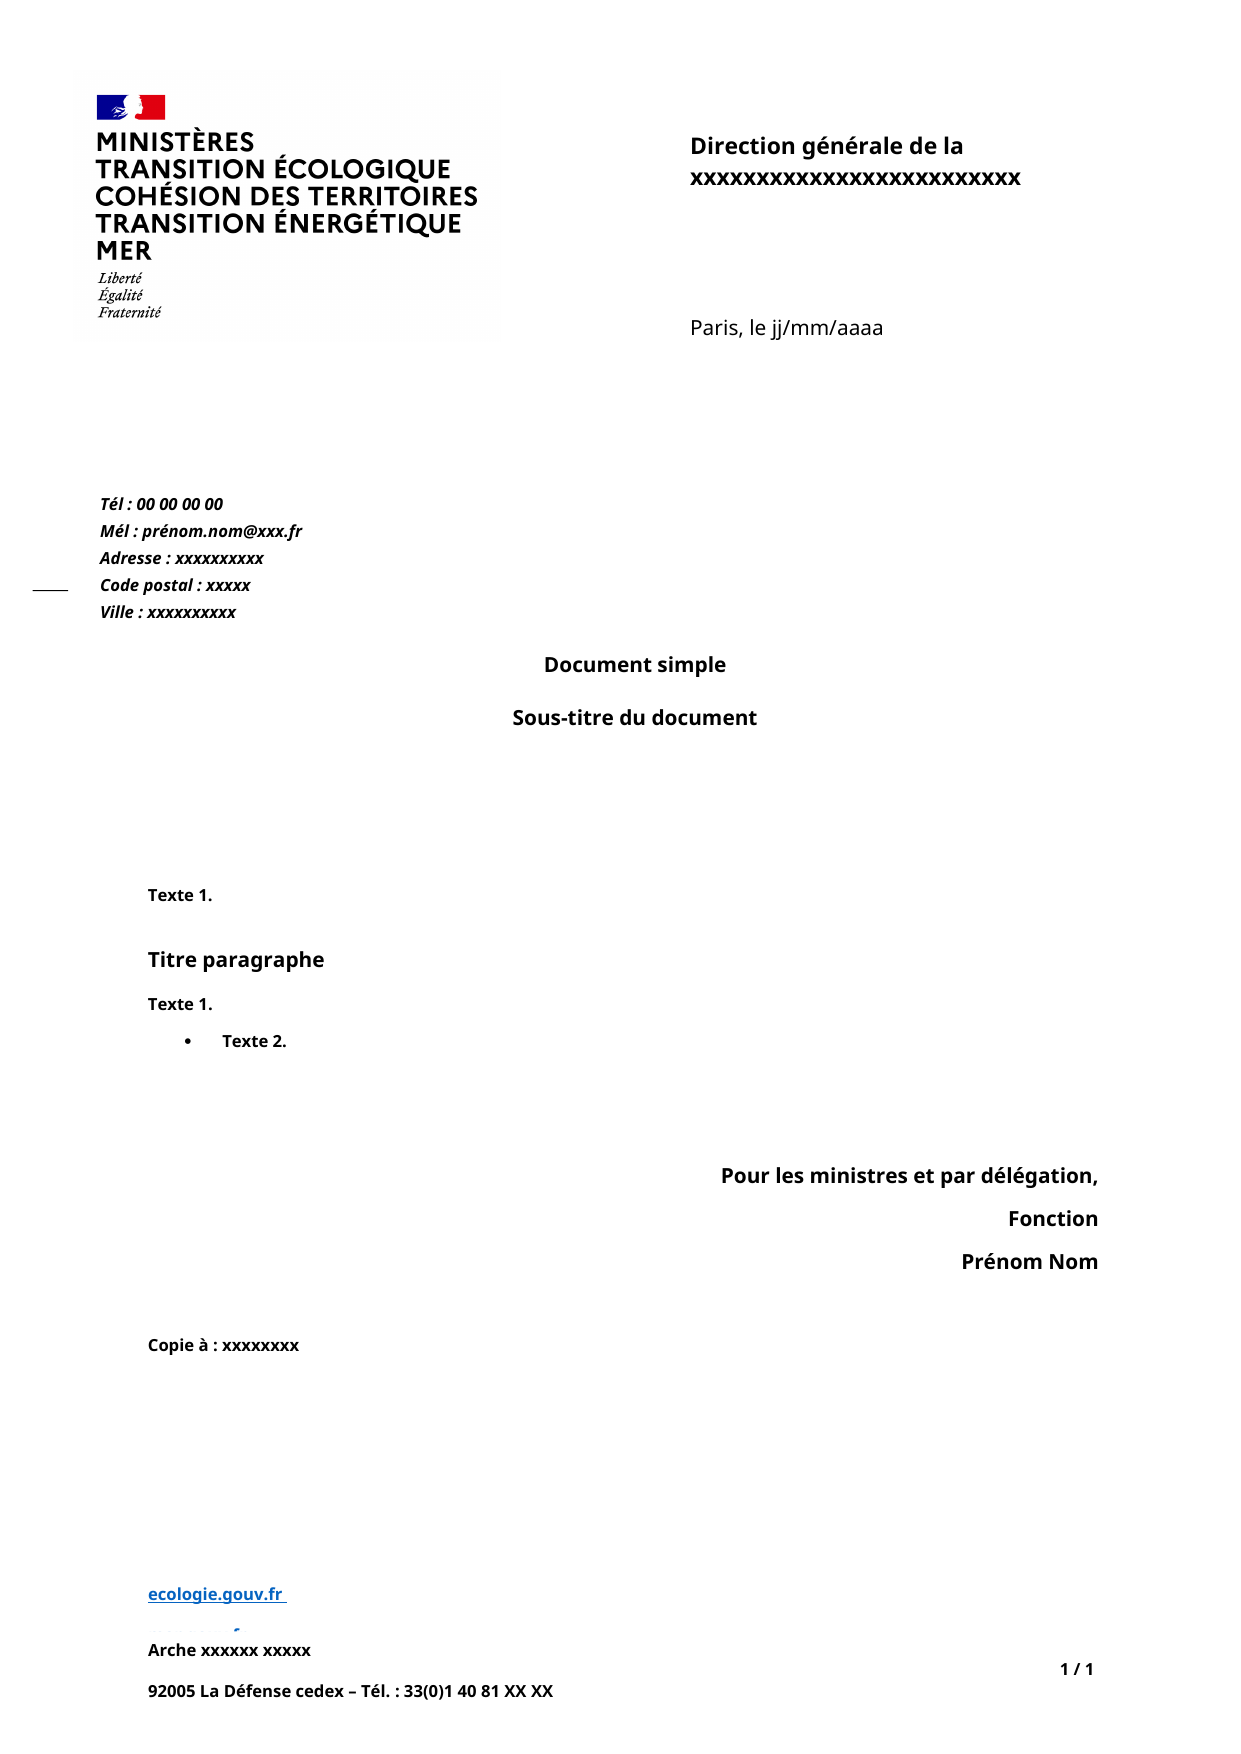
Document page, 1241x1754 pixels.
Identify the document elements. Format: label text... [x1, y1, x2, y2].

text Texte 1. [148, 883, 1098, 906]
subtitle Fonction [148, 1204, 1098, 1232]
table_cell [89, 341, 679, 370]
table_cell [679, 341, 1181, 370]
table_cell Paris, le jj/mm/aaaa [679, 313, 1181, 341]
table_header [502, 130, 679, 313]
list Texte 2. [185, 1029, 1098, 1052]
table_cell Tél : 00 00 00 00 Mél : prénom.nom@xxx.fr Adresse : xxxxxxxxxx Code postal : xxxxx Ville : xxxxxxxxxx [89, 491, 679, 625]
table_cell [679, 491, 1181, 625]
subtitle Titre paragraphe [148, 945, 1098, 973]
table_header Direction générale de la xxxxxxxxxxxxxxxxxxxxxxxxx [679, 130, 1181, 239]
table_cell [679, 444, 1181, 491]
picture [72, 70, 502, 342]
table_cell [679, 370, 1181, 402]
text Texte 1. [148, 992, 1098, 1015]
table_cell [502, 313, 679, 341]
subtitle Pour les ministres et par délégation, [148, 1161, 1098, 1189]
table_cell [89, 444, 679, 491]
table_cell [89, 403, 679, 443]
subtitle Prénom Nom [148, 1247, 1098, 1276]
table_cell [679, 239, 1181, 313]
text Copie à : xxxxxxxx [148, 1333, 1098, 1356]
table_cell [89, 370, 679, 402]
table_cell Document simple Sous-titre du document [89, 625, 1181, 732]
table_cell [679, 403, 1181, 443]
